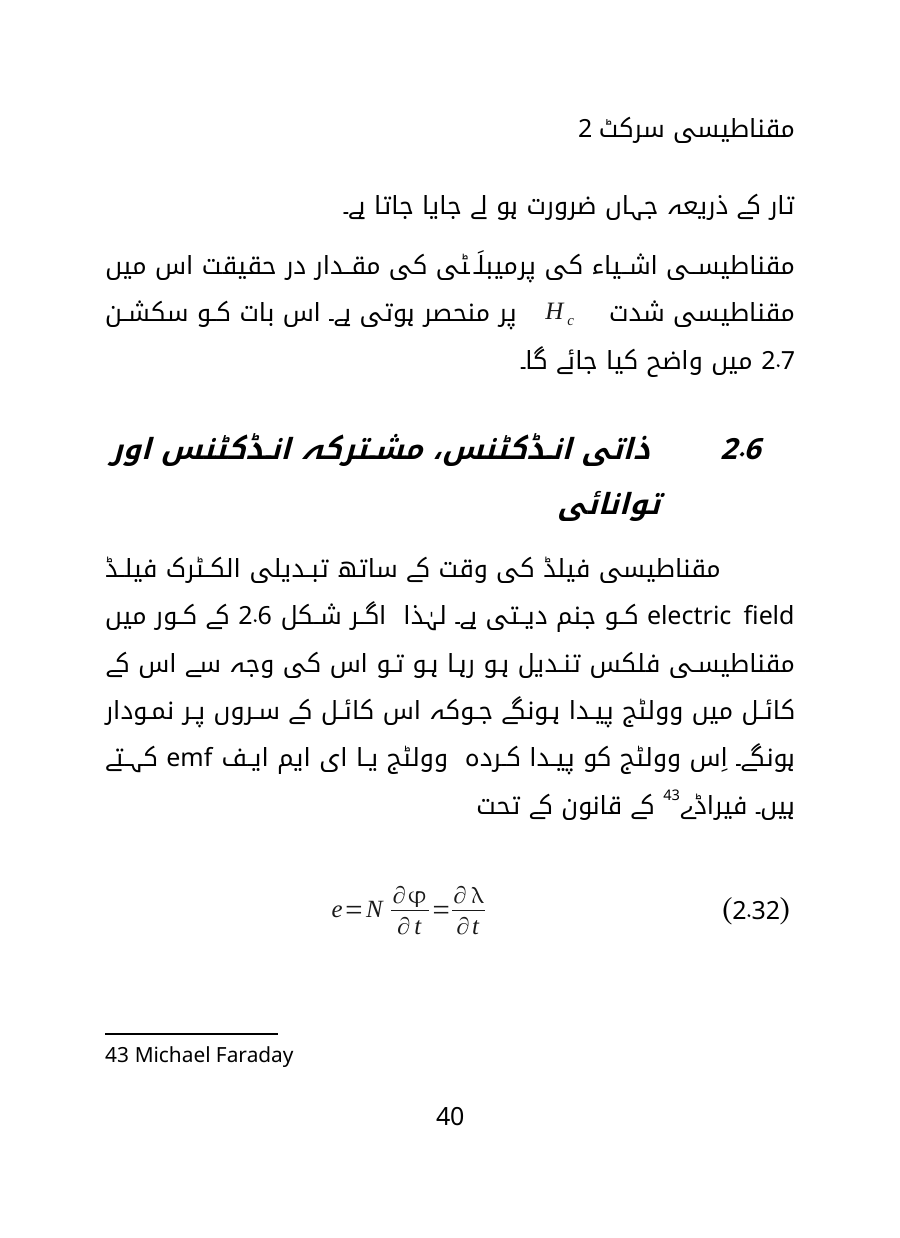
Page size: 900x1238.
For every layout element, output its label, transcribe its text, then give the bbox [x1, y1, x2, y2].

table_header (2.32) [705, 876, 795, 959]
text مقناطیسی فیلڈ کی وقت کے ساتھ تبدیلی الکٹرک فیلڈ electric field کو جنم دیتی ہے۔ لہٰذا اگر شکل 2.6 کے کور میں مقناطیسی فلکس تندیل ہو رہا ہو تو اس کی وجہ سے اس کے کائل میں وولٹج پیدا ہونگے جوکہ اس کائل کے سروں پر نمودار ہونگے۔ اِس وولٹج کو پیدا کردہ وولٹج یا ای ایم ایف emf کہتے ہیں۔ فیراڈے کے قانون کے تحت [105, 545, 795, 829]
text مقناطیسی اشیاء کی پرمیبلَٹی کی مقدار در حقیقت اس میں مقناطیسی شدت پر منحصر ہوتی ہے۔ اس بات کو سکشن 2.7 میں واضح کیا جائے گا۔ [105, 242, 795, 384]
table_header [105, 876, 704, 959]
subtitle ذاتی انڈکٹنس، مشترکہ انڈکٹنس اور توانائی [105, 422, 720, 533]
text کسی بھی مقناطیسی سرکٹ کو حل کرتے وقت سب سے پہلے اس میں مقناطیسی دباؤ سے پیدا مقناطیسی شدت کی سمت دائیں ہاتھ کے قانون سے معلوم کی جاتی ہے۔ ایسے سرکٹوں میں مقناطیسی کور کا استعمال مقناطیسی فلکس کو اپنے مرضی کے راستوں پابند رکھنے کے لئے استعمال کی جاتی ہے۔ یہ بالکل اسی طرح ہے جیسے برقی کرنٹ کو بجلی کی تار کے ذریعہ جہاں ضرورت ہو لے جایا جاتا ہے۔ [105, 182, 795, 230]
text Michael Faraday [105, 1040, 795, 1068]
